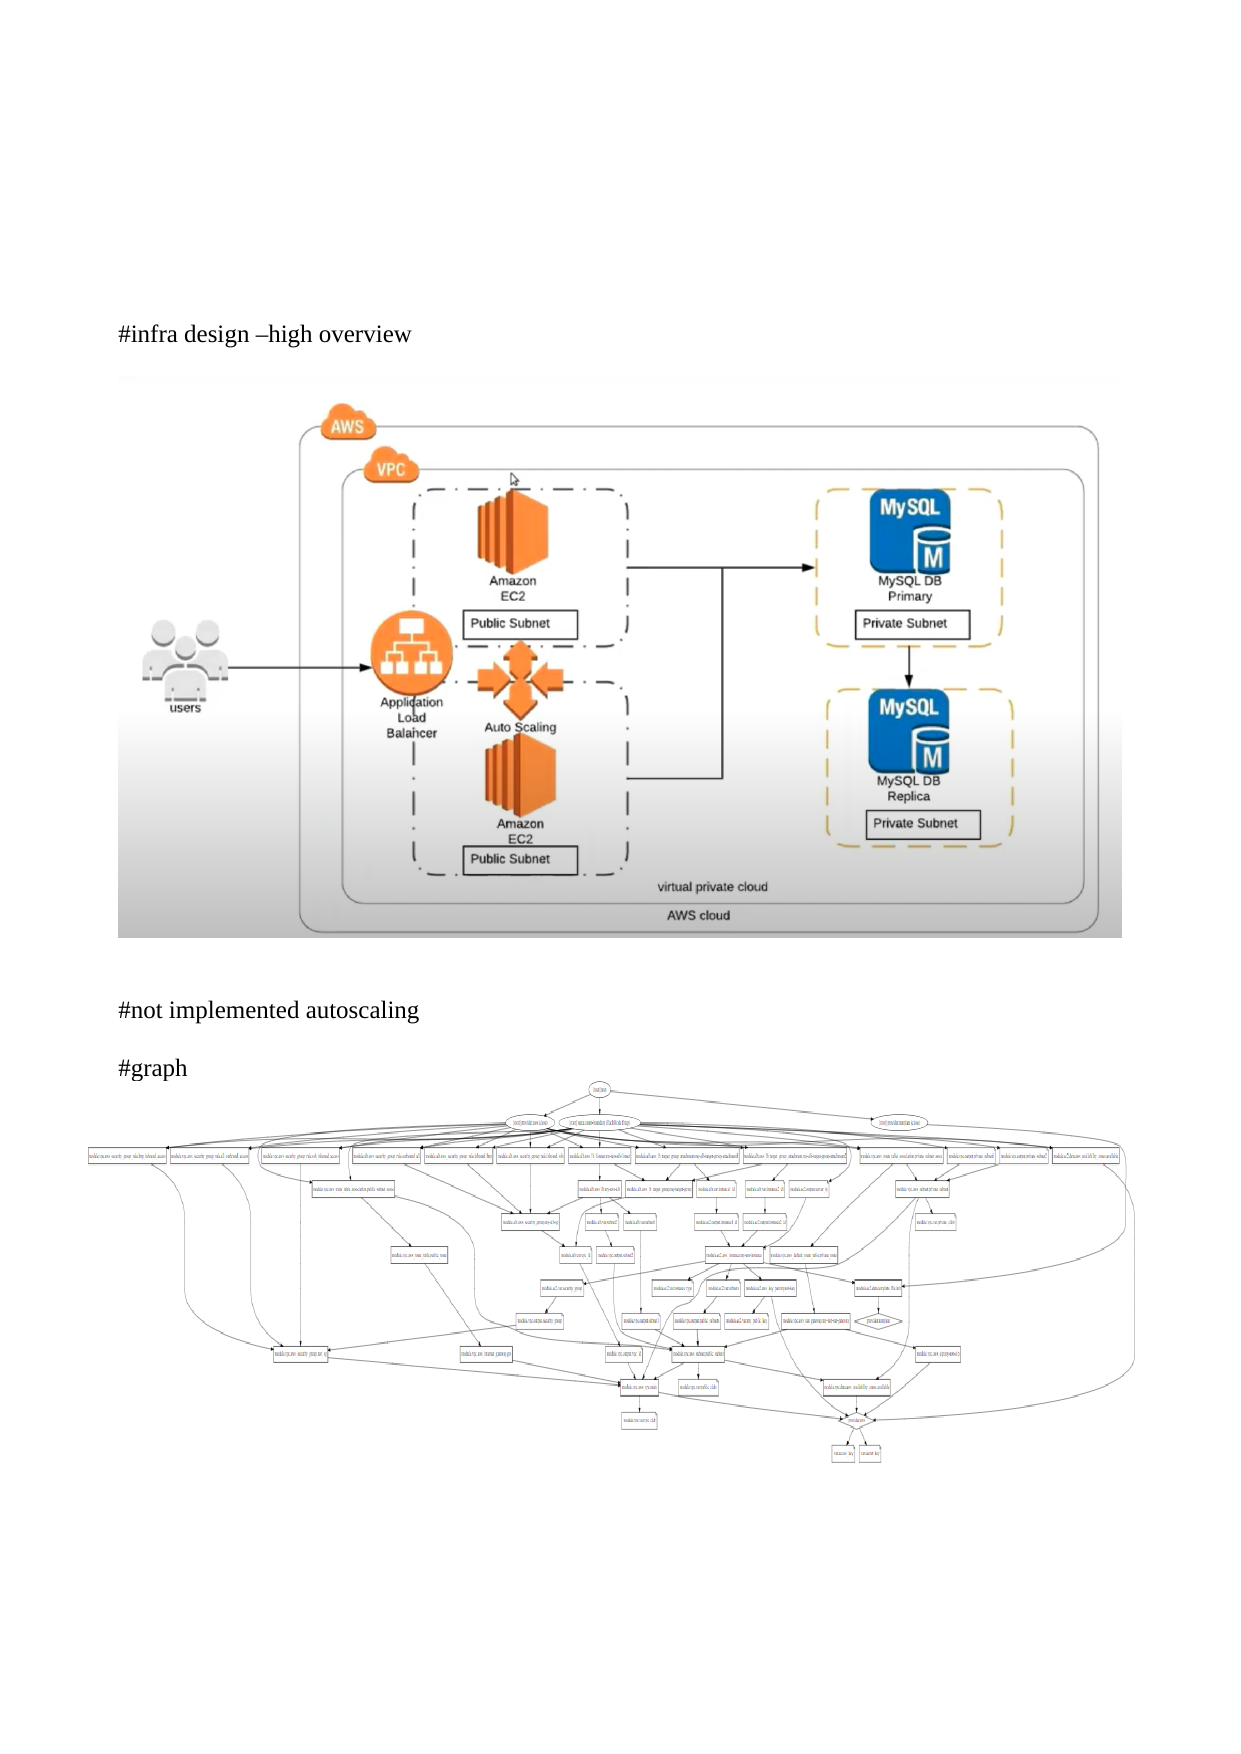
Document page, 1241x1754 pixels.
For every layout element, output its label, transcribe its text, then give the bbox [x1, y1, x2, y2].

text #graph [118, 1053, 1122, 1081]
picture [118, 376, 1122, 938]
text #not implemented autoscaling [118, 995, 1122, 1024]
text #infra design –high overview [118, 319, 1122, 348]
picture [87, 1081, 1153, 1533]
